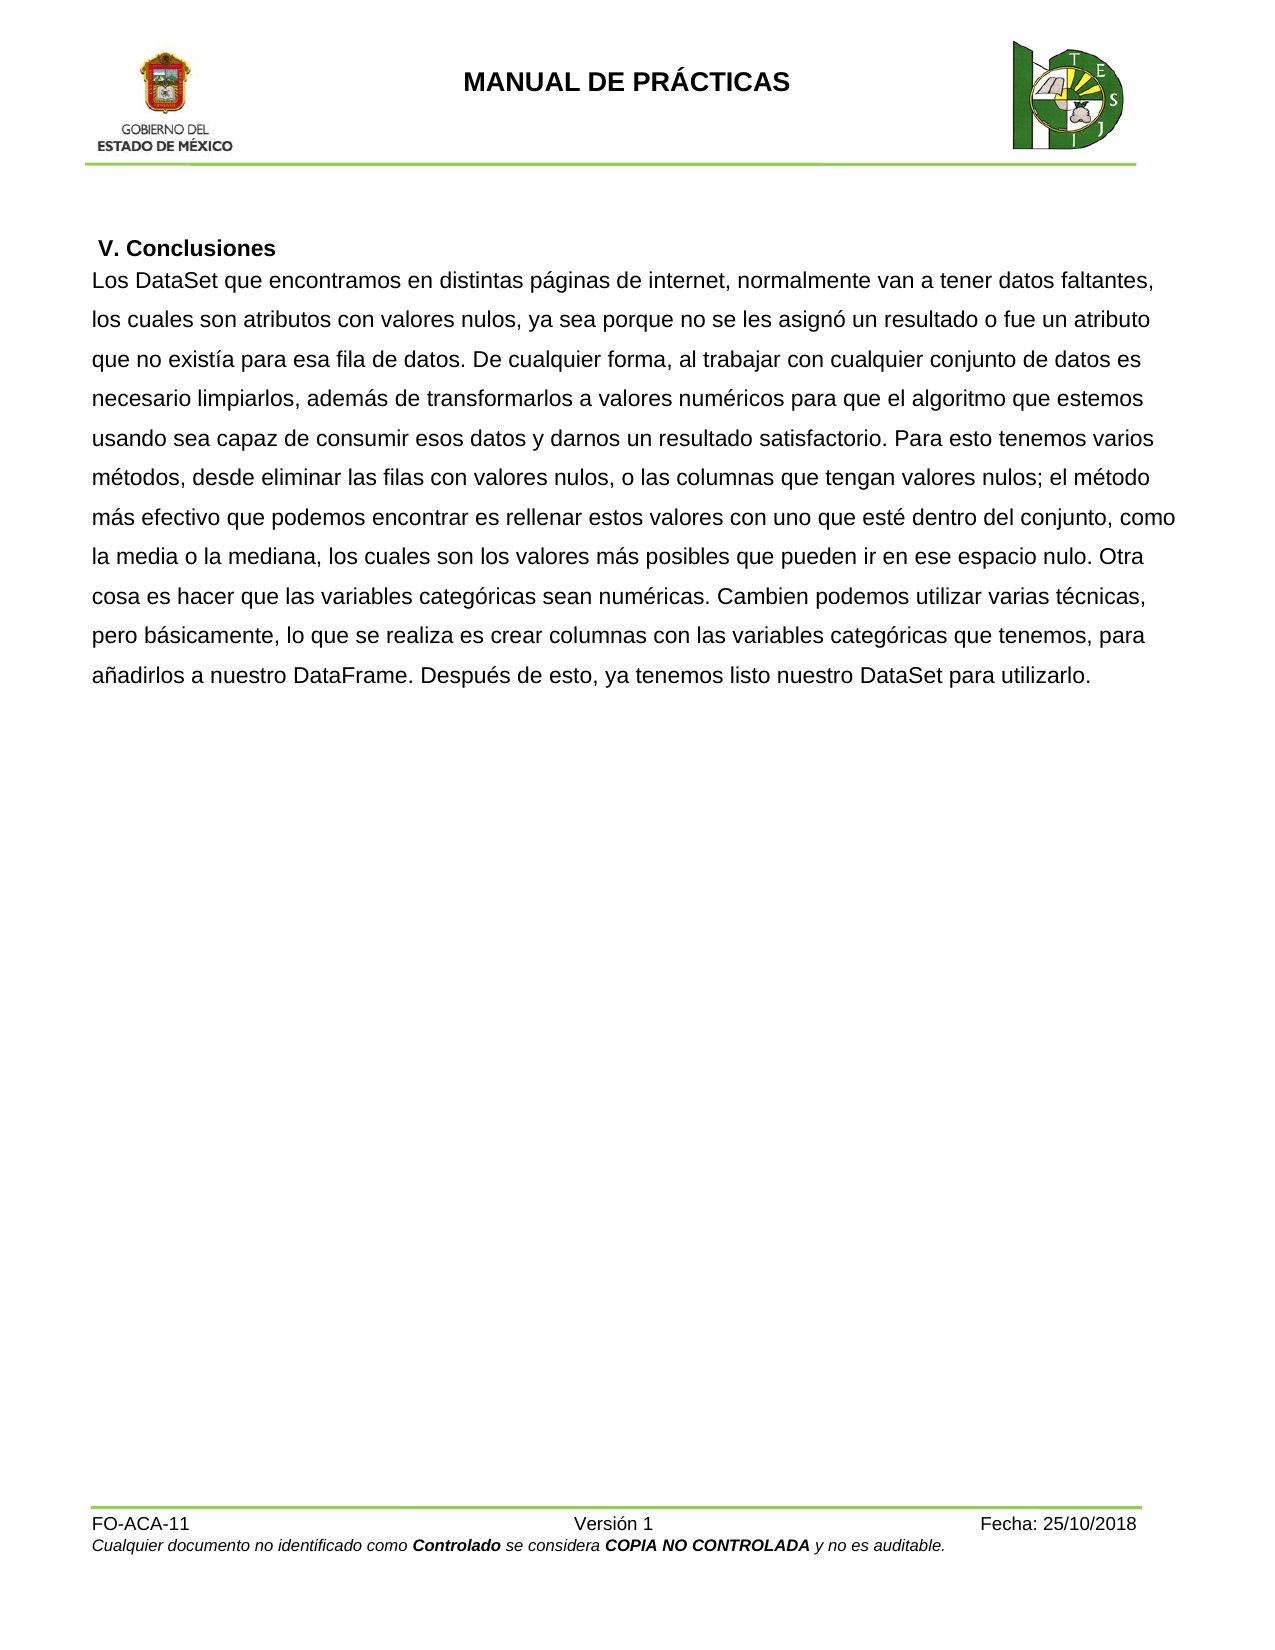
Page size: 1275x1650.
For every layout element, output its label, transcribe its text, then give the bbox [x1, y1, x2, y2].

picture [89, 41, 235, 160]
text Los DataSet que encontramos en distintas páginas de internet, normalmente van a tener datos faltantes, los cuales son atributos con valores nulos, ya sea porque no se les asignó un resultado o fue un atributo que no existía para esa fila de datos. De cualquier forma, al trabajar con cualquier conjunto de datos es necesario limpiarlos, además de transformarlos a valores numéricos para que el algoritmo que estemos usando sea capaz de consumir esos datos y darnos un resultado satisfactorio. Para esto tenemos varios métodos, desde eliminar las filas con valores nulos, o las columnas que tengan valores nulos; el método más efectivo que podemos encontrar es rellenar estos valores con uno que esté dentro del conjunto, como la media o la mediana, los cuales son los valores más posibles que pueden ir en ese espacio nulo. Otra cosa es hacer que las variables categóricas sean numéricas. Cambien podemos utilizar varias técnicas, pero básicamente, lo que se realiza es crear columnas con las variables categóricas que tenemos, para añadirlos a nuestro DataFrame. Después de esto, ya tenemos listo nuestro DataSet para utilizarlo. [92, 267, 1177, 688]
text V. Conclusiones [92, 235, 1177, 261]
picture [1012, 40, 1130, 156]
